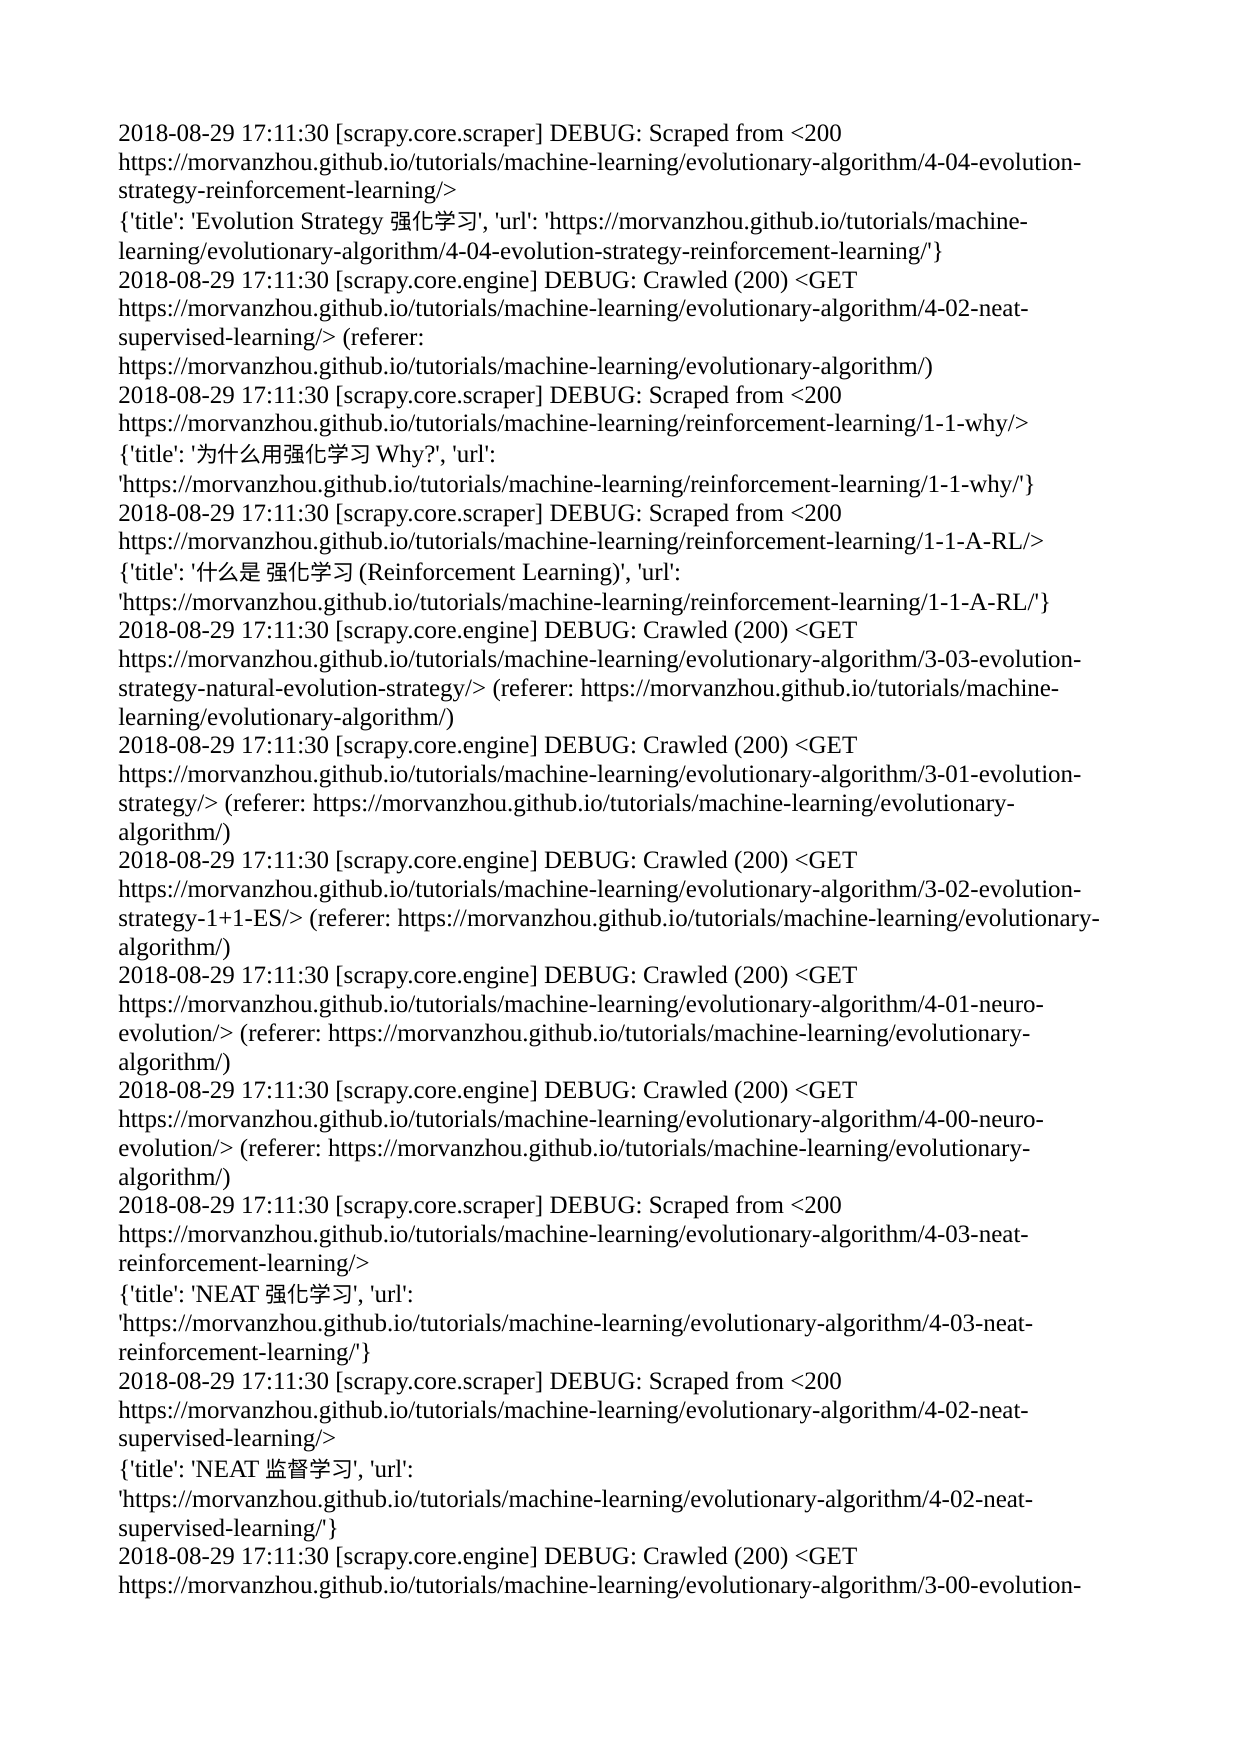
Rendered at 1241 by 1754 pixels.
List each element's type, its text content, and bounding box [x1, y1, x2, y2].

text 2018-08-29 17:11:30 [scrapy.core.engine] DEBUG: Crawled (200) <GET https://morvanzhou.github.io/tutorials/machine-learning/evolutionary-algorithm/3-03-evolution-strategy-natural-evolution-strategy/> (referer: https://morvanzhou.github.io/tutorials/machine-learning/evolutionary-algorithm/) [118, 616, 1122, 731]
text {'title': '什么是 强化学习 (Reinforcement Learning)', 'url': 'https://morvanzhou.github.io/tutorials/machine-learning/reinforcement-learning/1-1-A-RL/'} [118, 555, 1122, 616]
text 2018-08-29 17:11:30 [scrapy.core.scraper] DEBUG: Scraped from <200 https://morvanzhou.github.io/tutorials/machine-learning/evolutionary-algorithm/4-03-neat-reinforcement-learning/> [118, 1191, 1122, 1277]
text {'title': 'NEAT 监督学习', 'url': 'https://morvanzhou.github.io/tutorials/machine-learning/evolutionary-algorithm/4-02-neat-supervised-learning/'} [118, 1452, 1122, 1541]
text 2018-08-29 17:11:30 [scrapy.core.engine] DEBUG: Crawled (200) <GET https://morvanzhou.github.io/tutorials/machine-learning/evolutionary-algorithm/3-02-evolution-strategy-1+1-ES/> (referer: https://morvanzhou.github.io/tutorials/machine-learning/evolutionary-algorithm/) [118, 846, 1122, 961]
text 2018-08-29 17:11:30 [scrapy.core.scraper] DEBUG: Scraped from <200 https://morvanzhou.github.io/tutorials/machine-learning/evolutionary-algorithm/4-02-neat-supervised-learning/> [118, 1366, 1122, 1452]
text 2018-08-29 17:11:30 [scrapy.core.engine] DEBUG: Crawled (200) <GET https://morvanzhou.github.io/tutorials/machine-learning/evolutionary-algorithm/4-01-neuro-evolution/> (referer: https://morvanzhou.github.io/tutorials/machine-learning/evolutionary-algorithm/) [118, 961, 1122, 1076]
text 2018-08-29 17:11:30 [scrapy.core.engine] DEBUG: Crawled (200) <GET https://morvanzhou.github.io/tutorials/machine-learning/evolutionary-algorithm/3-01-evolution-strategy/> (referer: https://morvanzhou.github.io/tutorials/machine-learning/evolutionary-algorithm/) [118, 731, 1122, 846]
text 2018-08-29 17:11:30 [scrapy.core.engine] DEBUG: Crawled (200) <GET https://morvanzhou.github.io/tutorials/machine-learning/evolutionary-algorithm/3-00-evolution- [118, 1541, 1122, 1599]
text {'title': 'NEAT 强化学习', 'url': 'https://morvanzhou.github.io/tutorials/machine-learning/evolutionary-algorithm/4-03-neat-reinforcement-learning/'} [118, 1277, 1122, 1366]
text {'title': '为什么用强化学习 Why?', 'url': 'https://morvanzhou.github.io/tutorials/machine-learning/reinforcement-learning/1-1-why/'} [118, 437, 1122, 498]
text 2018-08-29 17:11:30 [scrapy.core.engine] DEBUG: Crawled (200) <GET https://morvanzhou.github.io/tutorials/machine-learning/evolutionary-algorithm/4-00-neuro-evolution/> (referer: https://morvanzhou.github.io/tutorials/machine-learning/evolutionary-algorithm/) [118, 1076, 1122, 1191]
text 2018-08-29 17:11:30 [scrapy.core.scraper] DEBUG: Scraped from <200 https://morvanzhou.github.io/tutorials/machine-learning/reinforcement-learning/1-1-why/> [118, 380, 1122, 437]
text 2018-08-29 17:11:30 [scrapy.core.scraper] DEBUG: Scraped from <200 https://morvanzhou.github.io/tutorials/machine-learning/reinforcement-learning/1-1-A-RL/> [118, 498, 1122, 555]
text 2018-08-29 17:11:30 [scrapy.core.engine] DEBUG: Crawled (200) <GET https://morvanzhou.github.io/tutorials/machine-learning/evolutionary-algorithm/4-02-neat-supervised-learning/> (referer: https://morvanzhou.github.io/tutorials/machine-learning/evolutionary-algorithm/) [118, 265, 1122, 380]
text 2018-08-29 17:11:30 [scrapy.core.scraper] DEBUG: Scraped from <200 https://morvanzhou.github.io/tutorials/machine-learning/evolutionary-algorithm/4-04-evolution-strategy-reinforcement-learning/> [118, 118, 1122, 204]
text {'title': 'Evolution Strategy 强化学习', 'url': 'https://morvanzhou.github.io/tutorials/machine-learning/evolutionary-algorithm/4-04-evolution-strategy-reinforcement-learning/'} [118, 204, 1122, 265]
